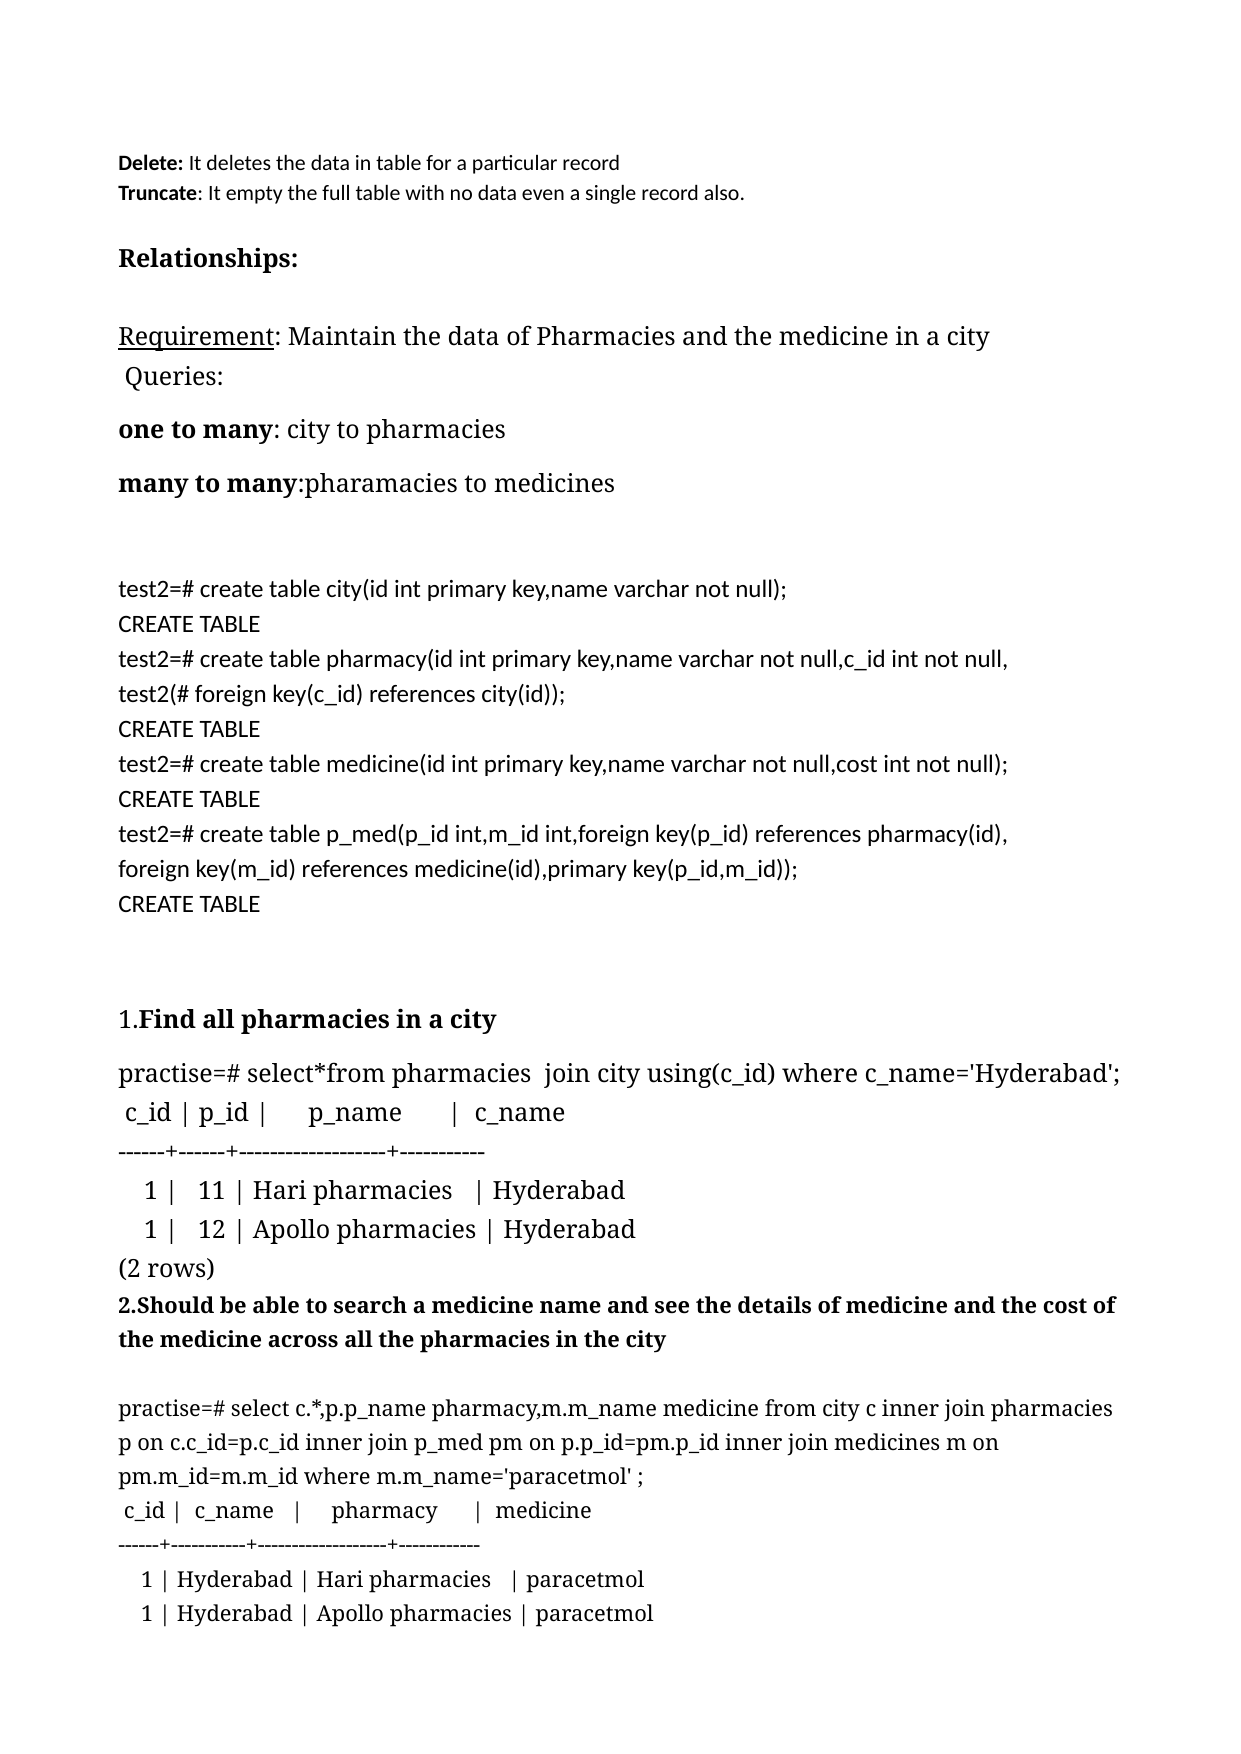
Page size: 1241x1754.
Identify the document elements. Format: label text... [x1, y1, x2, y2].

text test2=# create table city(id int primary key,name varchar not null); [118, 573, 1122, 604]
text CREATE TABLE [118, 783, 1122, 814]
text ------+-----------+-------------------+------------ [118, 1529, 1122, 1559]
text Delete: It deletes the data in table for a particular record [118, 149, 1122, 175]
text test2=# create table pharmacy(id int primary key,name varchar not null,c_id int not null, [118, 643, 1122, 674]
text c_id | c_name | pharmacy | medicine [118, 1495, 1122, 1525]
text Relationships: [118, 241, 1122, 275]
text 1 | 11 | Hari pharmacies | Hyderabad [118, 1173, 1122, 1207]
text c_id | p_id | p_name | c_name [118, 1094, 1122, 1128]
text 1.Find all pharmacies in a city [118, 1001, 1122, 1036]
text test2(# foreign key(c_id) references city(id)); [118, 678, 1122, 709]
text many to many:pharamacies to medicines [118, 466, 1122, 500]
text practise=# select*from pharmacies join city using(c_id) where c_name='Hyderabad'; [118, 1055, 1122, 1089]
text Requirement: Maintain the data of Pharmacies and the medicine in a city [118, 319, 1122, 353]
text CREATE TABLE [118, 888, 1122, 919]
text 1 | Hyderabad | Apollo pharmacies | paracetmol [118, 1598, 1122, 1627]
text 1 | Hyderabad | Hari pharmacies | paracetmol [118, 1563, 1122, 1593]
text 1 | 12 | Apollo pharmacies | Hyderabad [118, 1212, 1122, 1246]
text foreign key(m_id) references medicine(id),primary key(p_id,m_id)); [118, 853, 1122, 884]
text ------+------+-------------------+----------- [118, 1133, 1122, 1168]
text CREATE TABLE [118, 608, 1122, 639]
text Truncate: It empty the full table with no data even a single record also. [118, 179, 1122, 206]
text one to many: city to pharmacies [118, 412, 1122, 446]
text (2 rows) [118, 1251, 1122, 1285]
text test2=# create table medicine(id int primary key,name varchar not null,cost int not null); [118, 748, 1122, 779]
text practise=# select c.*,p.p_name pharmacy,m.m_name medicine from city c inner join pharmacies p on c.c_id=p.c_id inner join p_med pm on p.p_id=pm.p_id inner join medicines m on pm.m_id=m.m_id where m.m_name='paracetmol' ; [118, 1393, 1122, 1491]
text CREATE TABLE [118, 713, 1122, 744]
text Queries: [118, 358, 1122, 392]
text 2.Should be able to search a medicine name and see the details of medicine and the cost of the medicine across all the pharmacies in the city [118, 1290, 1122, 1354]
text test2=# create table p_med(p_id int,m_id int,foreign key(p_id) references pharmacy(id), [118, 818, 1122, 849]
